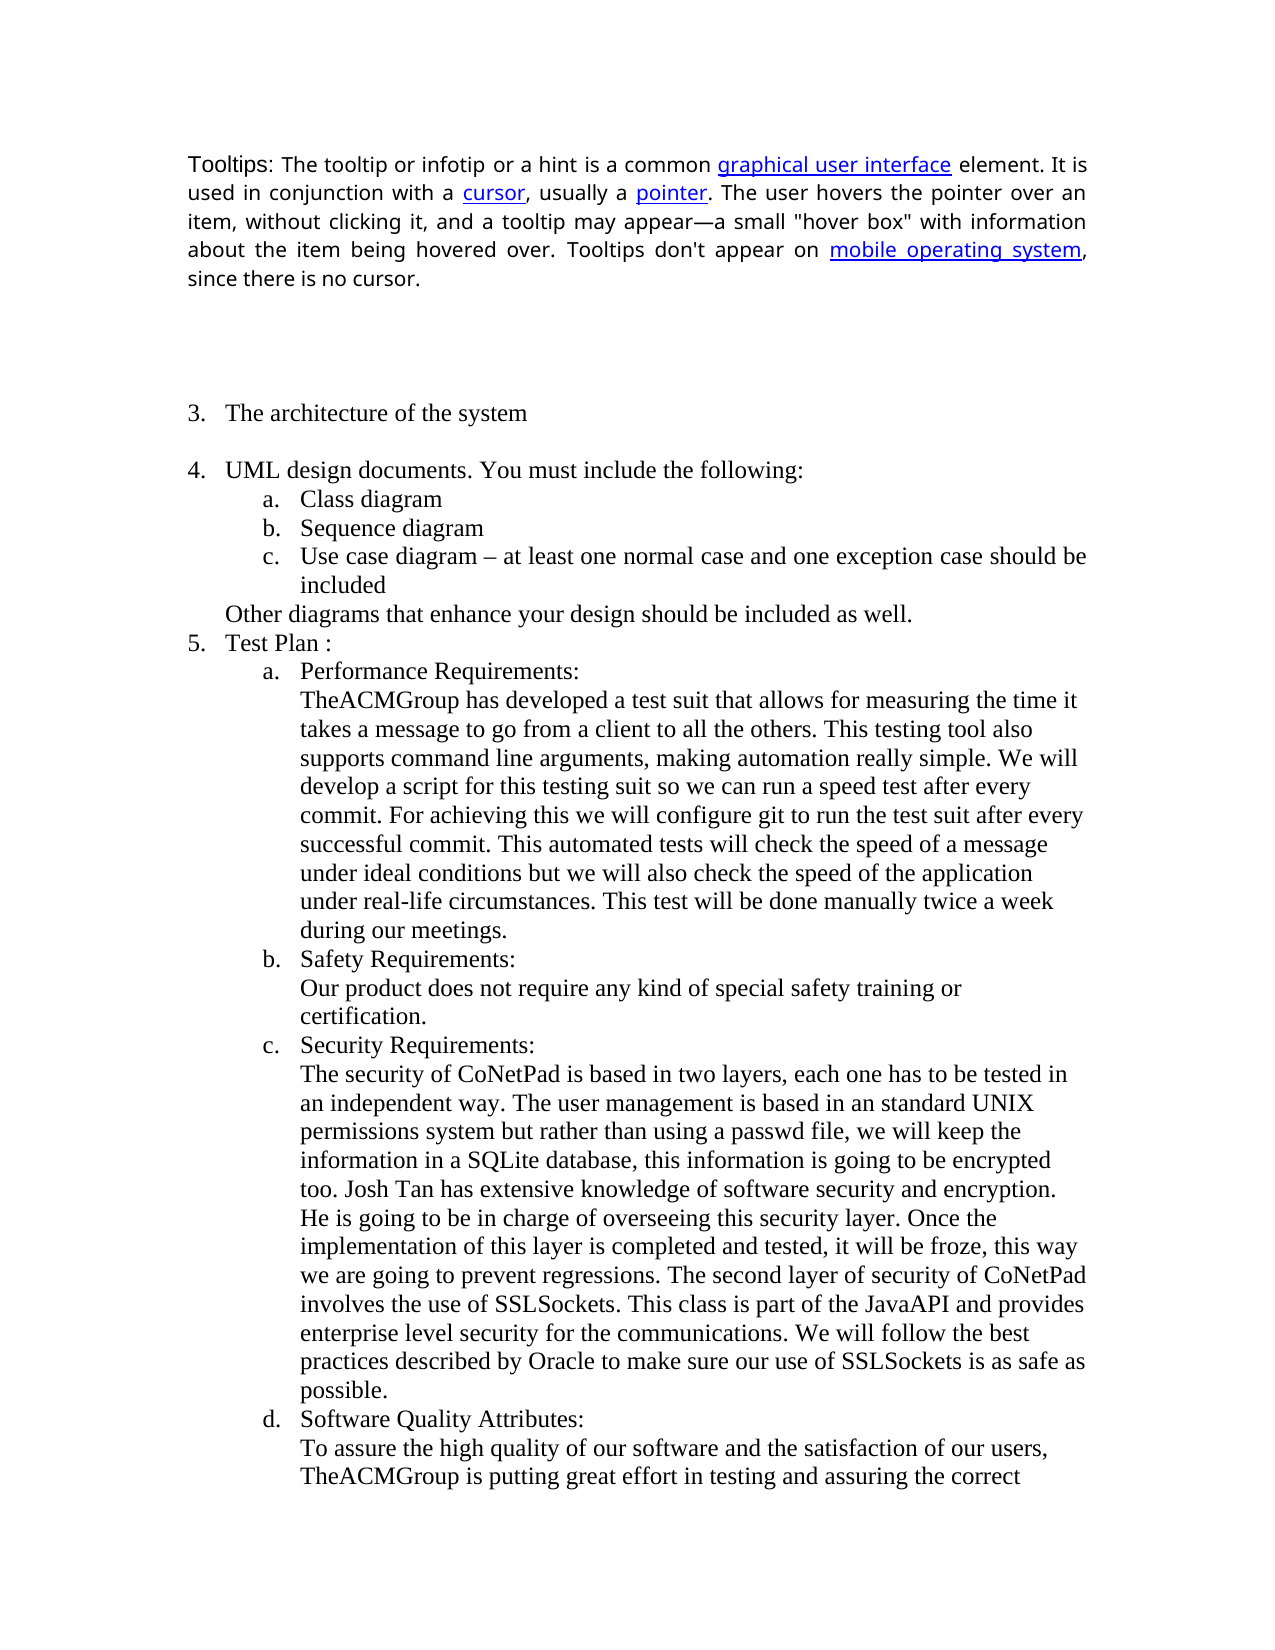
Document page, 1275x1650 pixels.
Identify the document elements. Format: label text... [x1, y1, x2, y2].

list TheACMGroup has developed a test suit that allows for measuring the time it takes a message to go from a client to all the others. This testing tool also supports command line arguments, making automation really simple. We will develop a script for this testing suit so we can run a speed test after every commit. For achieving this we will configure git to run the test suit after every successful commit. This automated tests will check the speed of a message under ideal conditions but we will also check the speed of the application under real-life circumstances. This test will be done manually twice a week during our meetings. [262, 685, 1087, 944]
text Tooltips: The tooltip or infotip or a hint is a common graphical user interface element. It is used in conjunction with a cursor, usually a pointer. The user hovers the pointer over an item, without clicking it, and a tooltip may appear—a small "hover box" with information about the item being hovered over. Tooltips don't appear on mobile operating system, since there is no cursor. [187, 150, 1087, 292]
list Our product does not require any kind of special safety training or certification. [262, 973, 1087, 1030]
list Class diagram [262, 484, 1087, 513]
list Performance Requirements: [262, 656, 1087, 685]
text Other diagrams that enhance your design should be included as well. [187, 599, 1087, 628]
list Sequence diagram [262, 513, 1087, 541]
list Test Plan : [187, 628, 1087, 656]
list UML design documents. You must include the following: [187, 455, 1087, 484]
list Use case diagram – at least one normal case and one exception case should be included [262, 541, 1087, 599]
list The security of CoNetPad is based in two layers, each one has to be tested in an independent way. The user management is based in an standard UNIX permissions system but rather than using a passwd file, we will keep the information in a SQLite database, this information is going to be encrypted too. Josh Tan has extensive knowledge of software security and encryption. He is going to be in charge of overseeing this security layer. Once the implementation of this layer is completed and tested, it will be froze, this way we are going to prevent regressions. The second layer of security of CoNetPad involves the use of SSLSockets. This class is part of the JavaAPI and provides enterprise level security for the communications. We will follow the best practices described by Oracle to make sure our use of SSLSockets is as safe as possible. [262, 1059, 1087, 1404]
list To assure the high quality of our software and the satisfaction of our users, TheACMGroup is putting great effort in testing and assuring the correct [262, 1433, 1087, 1490]
list The architecture of the system [187, 398, 1087, 426]
list Security Requirements: [262, 1030, 1087, 1059]
list Safety Requirements: [262, 944, 1087, 973]
list Software Quality Attributes: [262, 1404, 1087, 1433]
